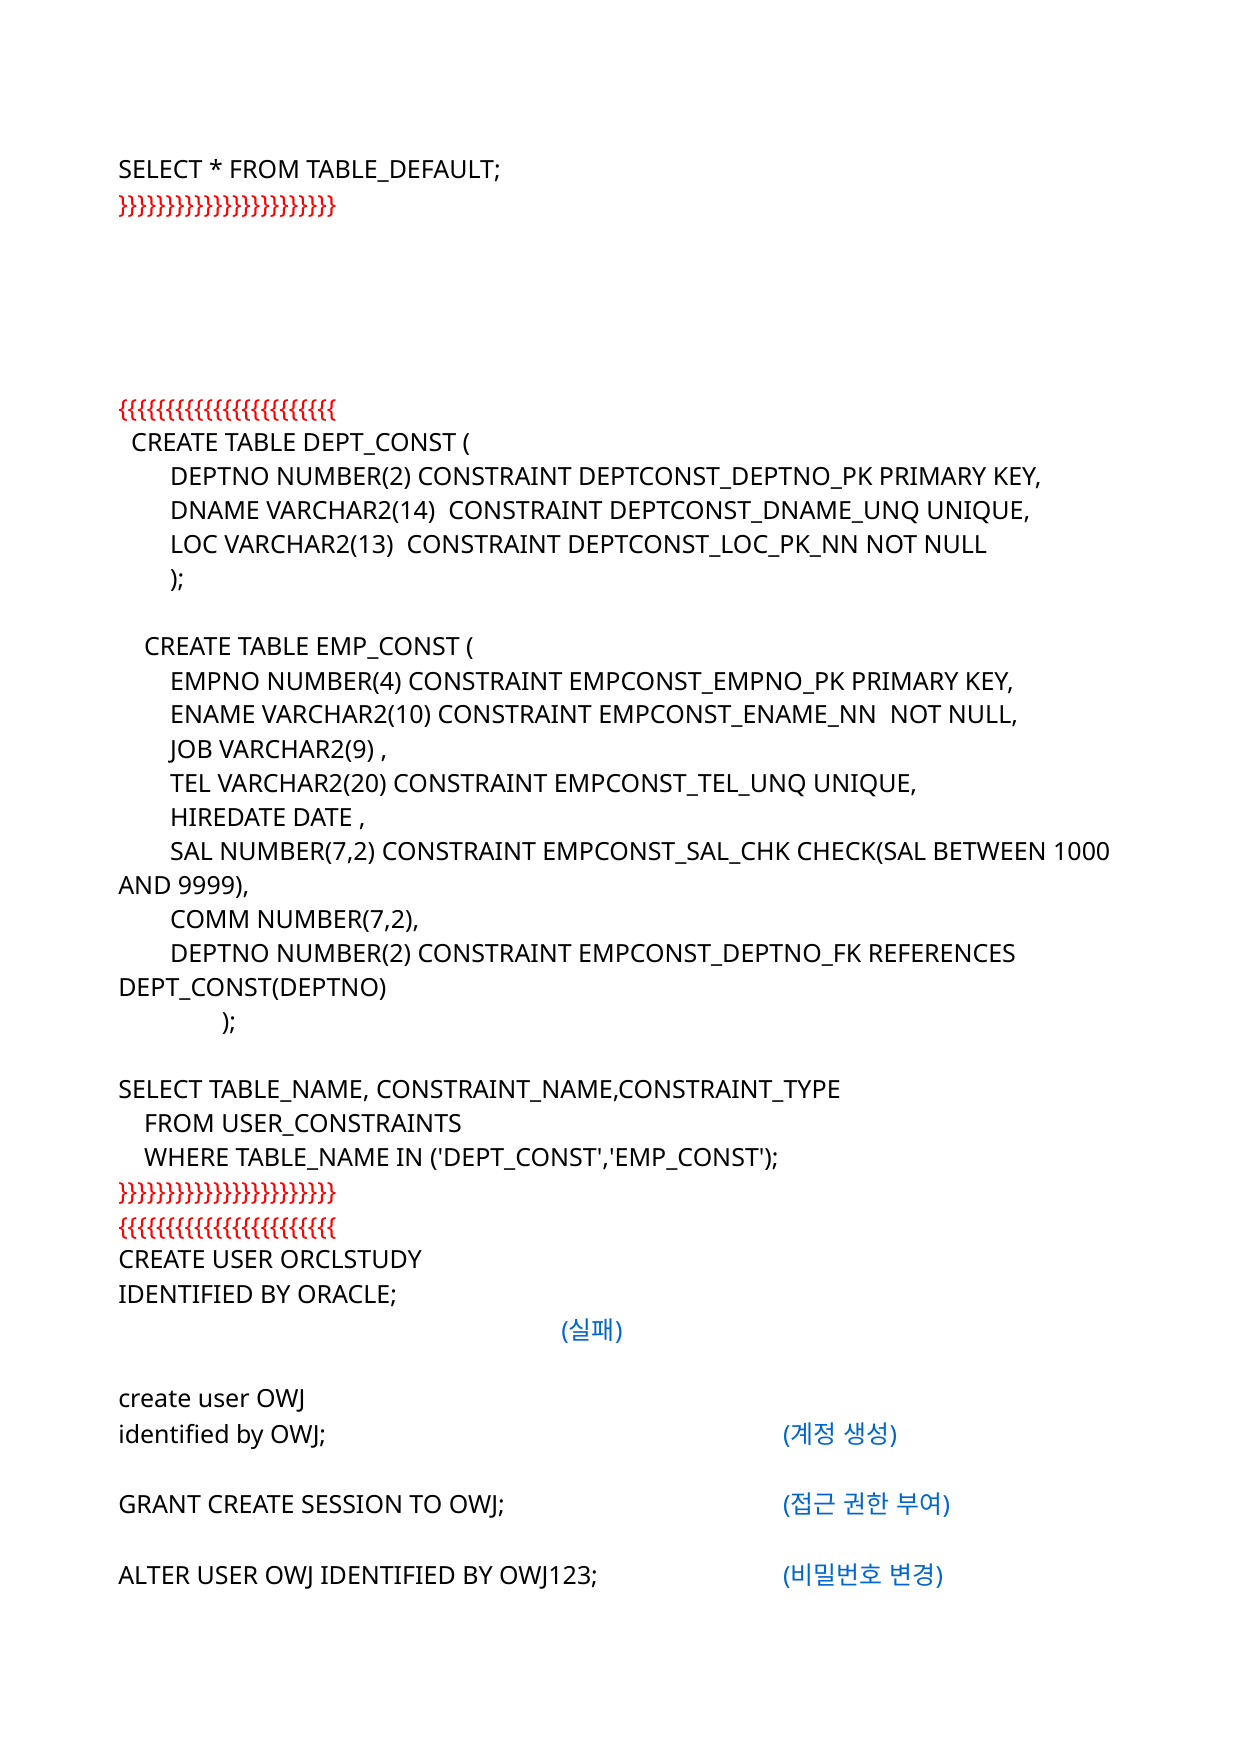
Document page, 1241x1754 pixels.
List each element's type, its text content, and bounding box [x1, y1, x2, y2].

text ); [118, 1004, 1122, 1038]
text ); [118, 561, 1122, 595]
text (실패) [118, 1310, 1122, 1347]
text DEPTNO NUMBER(2) CONSTRAINT DEPTCONST_DEPTNO_PK PRIMARY KEY, [118, 459, 1122, 493]
text WHERE TABLE_NAME IN ('DEPT_CONST','EMP_CONST'); [118, 1140, 1122, 1174]
text IDENTIFIED BY ORACLE; [118, 1276, 1122, 1310]
text TEL VARCHAR2(20) CONSTRAINT EMPCONST_TEL_UNQ UNIQUE, [118, 765, 1122, 799]
text SAL NUMBER(7,2) CONSTRAINT EMPCONST_SAL_CHK CHECK(SAL BETWEEN 1000 AND 9999), [118, 833, 1122, 902]
text CREATE TABLE DEPT_CONST ( [118, 425, 1122, 459]
text ENAME VARCHAR2(10) CONSTRAINT EMPCONST_ENAME_NN NOT NULL, [118, 697, 1122, 731]
text SELECT TABLE_NAME, CONSTRAINT_NAME,CONSTRAINT_TYPE [118, 1072, 1122, 1106]
text LOC VARCHAR2(13) CONSTRAINT DEPTCONST_LOC_PK_NN NOT NULL [118, 527, 1122, 561]
text HIREDATE DATE , [118, 799, 1122, 833]
text FROM USER_CONSTRAINTS [118, 1106, 1122, 1140]
text {{{{{{{{{{{{{{{{{{{{{{{ [118, 391, 1122, 425]
text CREATE TABLE EMP_CONST ( [118, 629, 1122, 663]
text DEPTNO NUMBER(2) CONSTRAINT EMPCONST_DEPTNO_FK REFERENCES DEPT_CONST(DEPTNO) [118, 936, 1122, 1004]
text COMM NUMBER(7,2), [118, 902, 1122, 936]
text CREATE USER ORCLSTUDY [118, 1242, 1122, 1276]
text }}}}}}}}}}}}}}}}}}}}}}} [118, 1174, 1122, 1208]
text JOB VARCHAR2(9) , [118, 731, 1122, 765]
text DNAME VARCHAR2(14) CONSTRAINT DEPTCONST_DNAME_UNQ UNIQUE, [118, 493, 1122, 527]
text SELECT * FROM TABLE_DEFAULT; [118, 152, 1122, 186]
text }}}}}}}}}}}}}}}}}}}}}}} [118, 186, 1122, 220]
text ALTER USER OWJ IDENTIFIED BY OWJ123; (비밀번호 변경) [118, 1555, 1122, 1592]
text GRANT CREATE SESSION TO OWJ; (접근 권한 부여) [118, 1485, 1122, 1521]
text create user OWJ [118, 1381, 1122, 1415]
text EMPNO NUMBER(4) CONSTRAINT EMPCONST_EMPNO_PK PRIMARY KEY, [118, 663, 1122, 697]
text identified by OWJ; (계정 생성) [118, 1415, 1122, 1451]
text {{{{{{{{{{{{{{{{{{{{{{{ [118, 1208, 1122, 1242]
